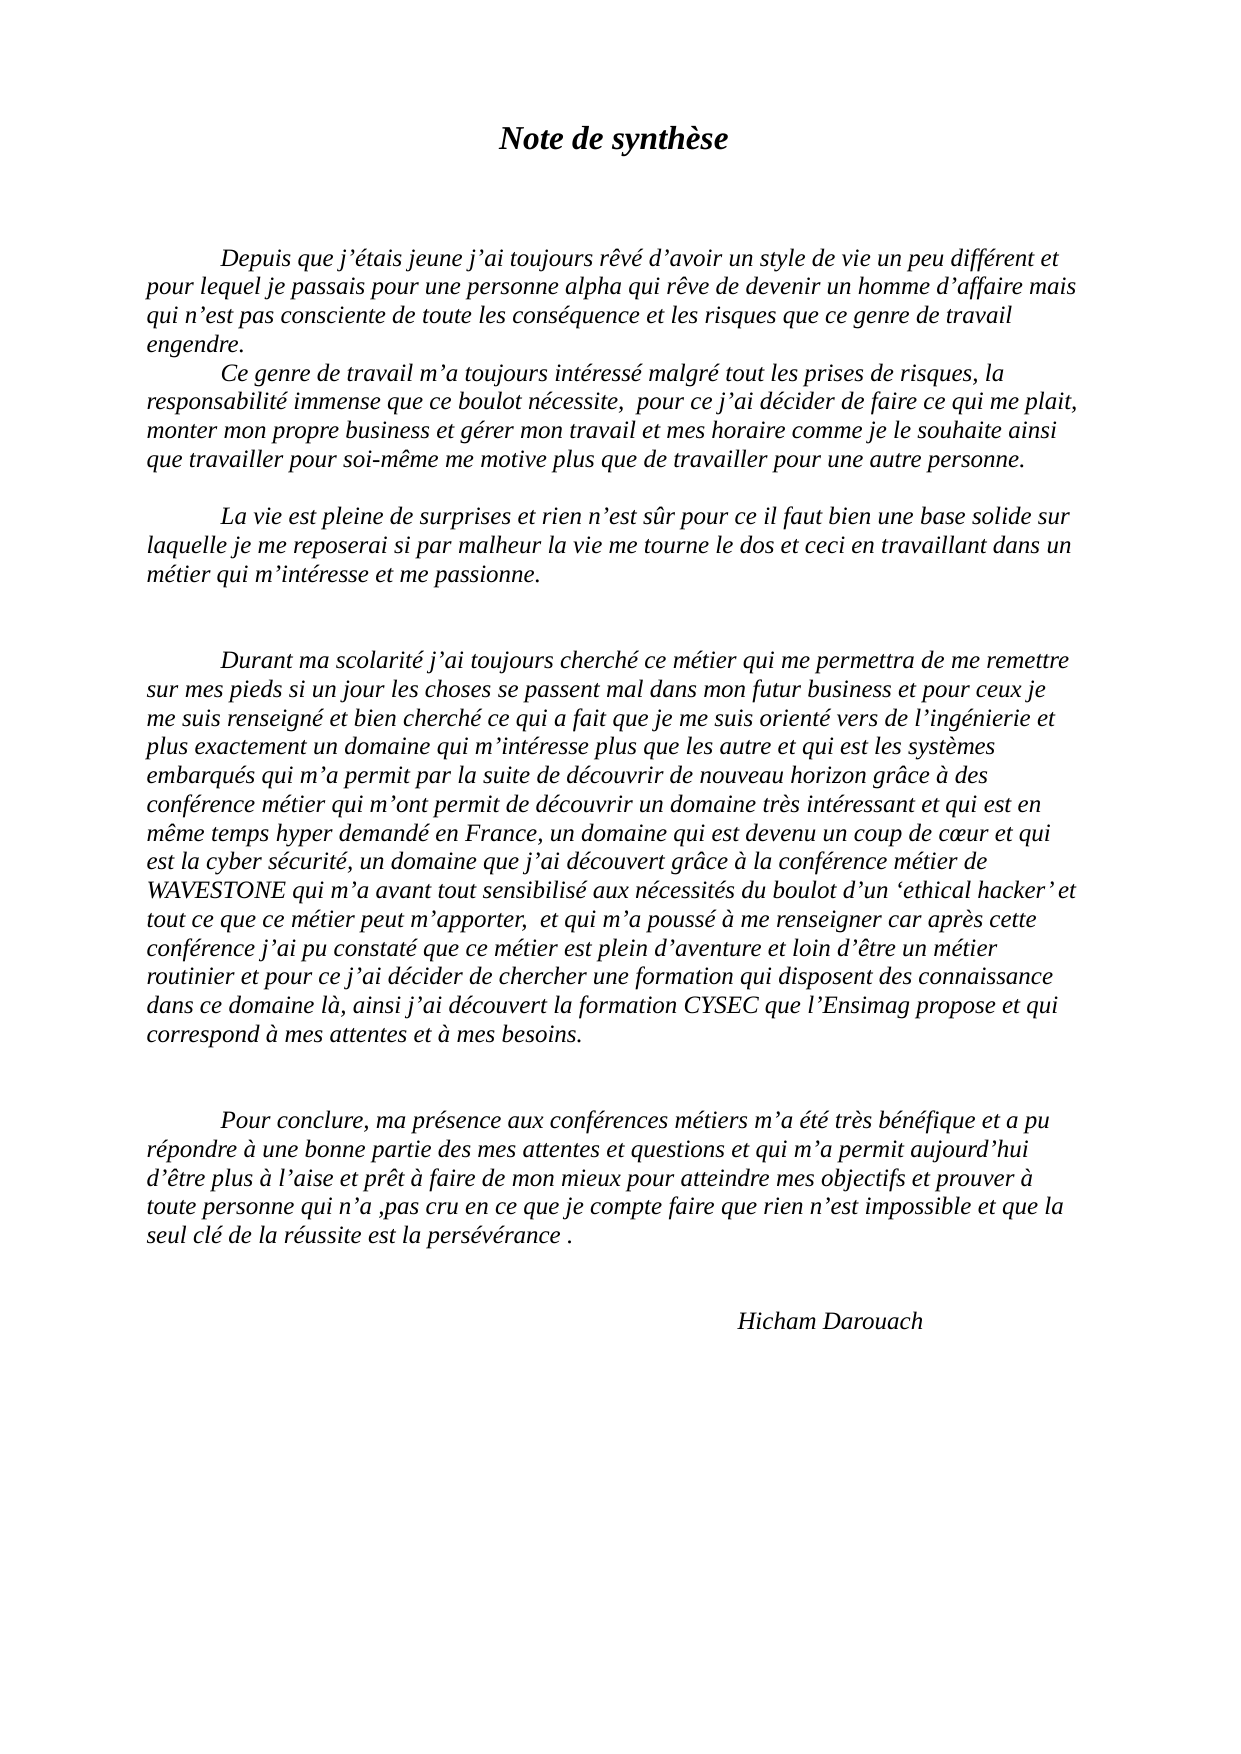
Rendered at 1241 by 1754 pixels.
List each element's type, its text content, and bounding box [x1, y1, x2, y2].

text Ce genre de travail m’a toujours intéressé malgré tout les prises de risques, la responsabilité immense que ce boulot nécessite, pour ce j’ai décider de faire ce qui me plait, monter mon propre business et gérer mon travail et mes horaire comme je le souhaite ainsi que travailler pour soi-même me motive plus que de travailler pour une autre personne. [146, 358, 1084, 473]
text Depuis que j’étais jeune j’ai toujours rêvé d’avoir un style de vie un peu différent et pour lequel je passais pour une personne alpha qui rêve de devenir un homme d’affaire mais qui n’est pas consciente de toute les conséquence et les risques que ce genre de travail engendre. [146, 243, 1084, 358]
text Hicham Darouach [146, 1306, 1084, 1335]
text La vie est pleine de surprises et rien n’est sûr pour ce il faut bien une base solide sur laquelle je me reposerai si par malheur la vie me tourne le dos et ceci en travaillant dans un métier qui m’intéresse et me passionne. [146, 501, 1084, 588]
text Pour conclure, ma présence aux conférences métiers m’a été très bénéfique et a pu répondre à une bonne partie des mes attentes et questions et qui m’a permit aujourd’hui d’être plus à l’aise et prêt à faire de mon mieux pour atteindre mes objectifs et prouver à toute personne qui n’a ,pas cru en ce que je compte faire que rien n’est impossible et que la seul clé de la réussite est la persévérance . [146, 1105, 1084, 1249]
text Durant ma scolarité j’ai toujours cherché ce métier qui me permettra de me remettre sur mes pieds si un jour les choses se passent mal dans mon futur business et pour ceux je me suis renseigné et bien cherché ce qui a fait que je me suis orienté vers de l’ingénierie et plus exactement un domaine qui m’intéresse plus que les autre et qui est les systèmes embarqués qui m’a permit par la suite de découvrir de nouveau horizon grâce à des conférence métier qui m’ont permit de découvrir un domaine très intéressant et qui est en même temps hyper demandé en France, un domaine qui est devenu un coup de cœur et qui est la cyber sécurité, un domaine que j’ai découvert grâce à la conférence métier de WAVESTONE qui m’a avant tout sensibilisé aux nécessités du boulot d’un ‘ethical hacker’ et tout ce que ce métier peut m’apporter, et qui m’a poussé à me renseigner car après cette conférence j’ai pu constaté que ce métier est plein d’aventure et loin d’être un métier routinier et pour ce j’ai décider de chercher une formation qui disposent des connaissance dans ce domaine là, ainsi j’ai découvert la formation CYSEC que l’Ensimag propose et qui correspond à mes attentes et à mes besoins. [146, 645, 1084, 1048]
text Note de synthèse [146, 118, 1084, 156]
